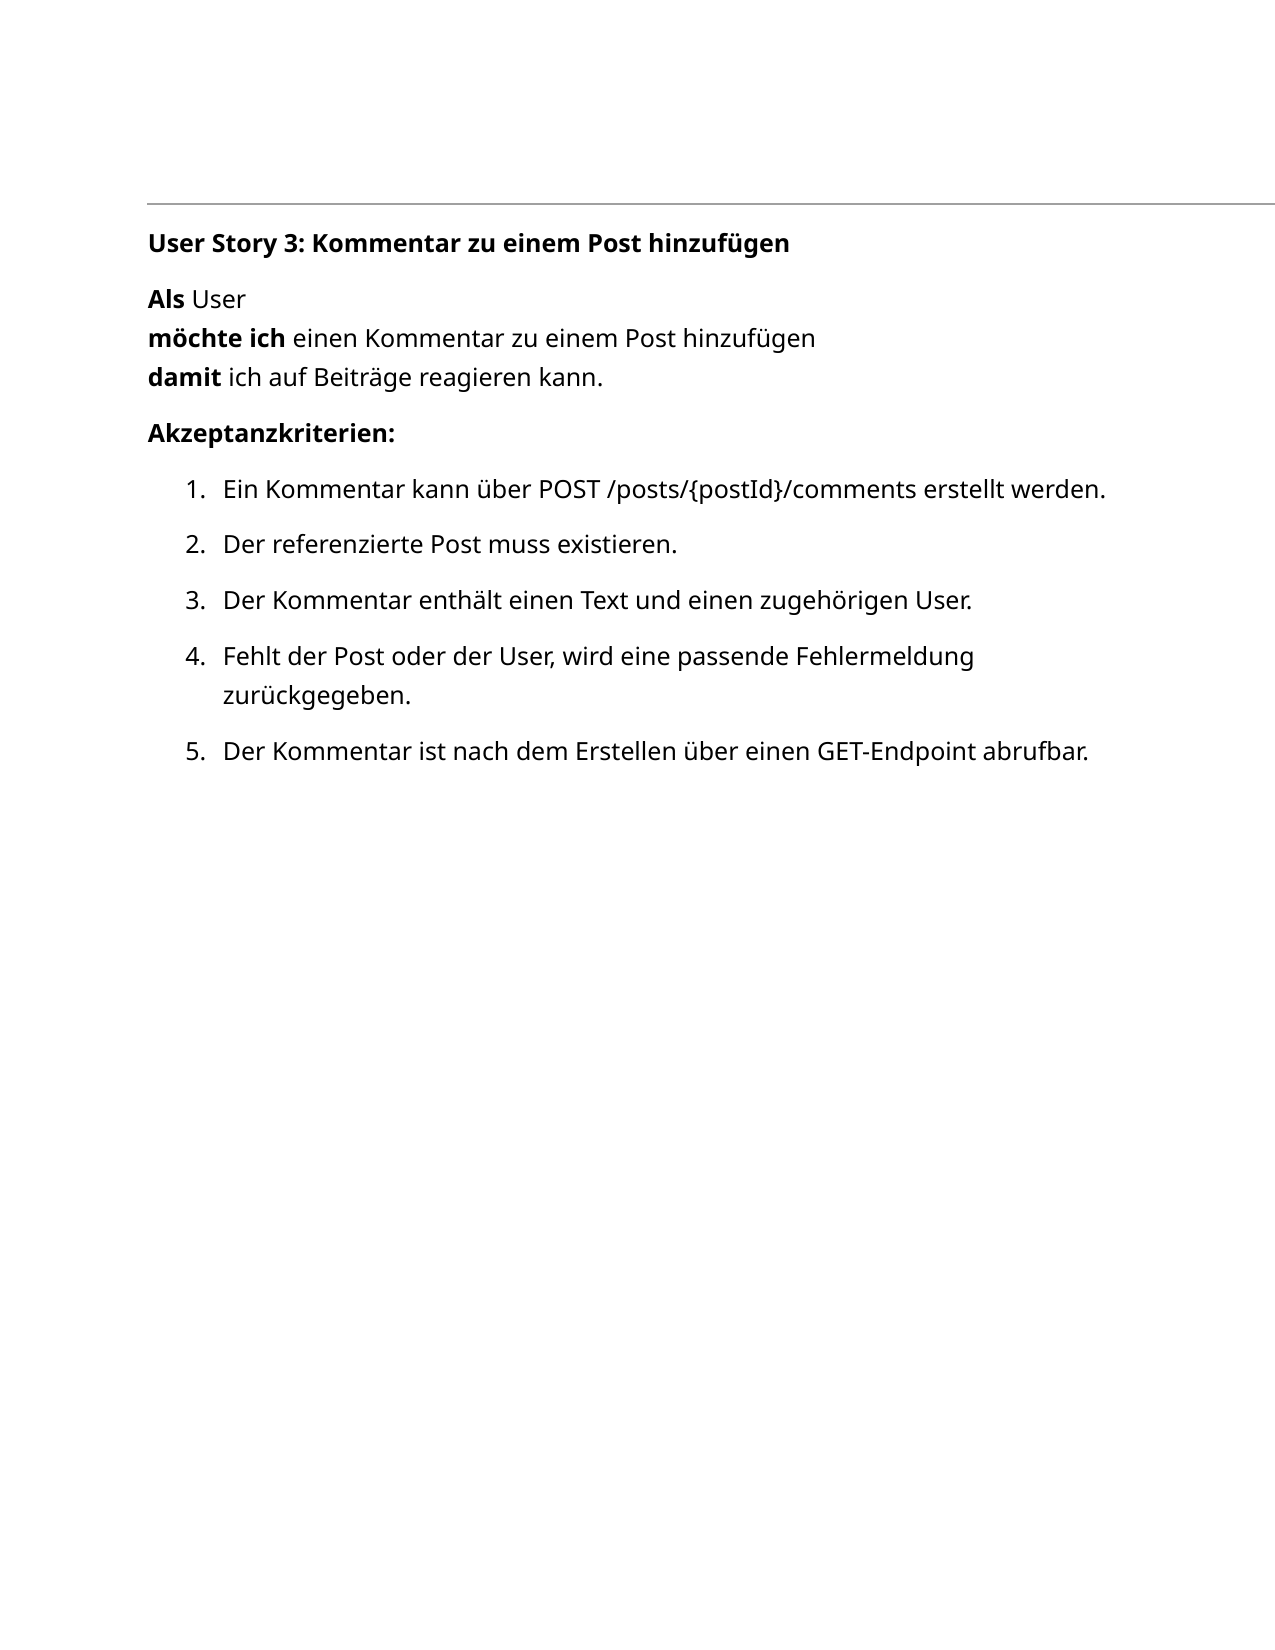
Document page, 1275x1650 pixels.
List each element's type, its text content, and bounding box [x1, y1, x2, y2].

list Fehlt der Post oder der User, wird eine passende Fehlermeldung zurückgegeben. [185, 639, 1127, 712]
list Der referenzierte Post muss existieren. [185, 527, 1127, 561]
list Ein Kommentar kann über POST /posts/{postId}/comments erstellt werden. [185, 471, 1127, 505]
list Der Kommentar ist nach dem Erstellen über einen GET-Endpoint abrufbar. [185, 734, 1127, 768]
text Akzeptanzkriterien: [148, 416, 1127, 449]
text User Story 3: Kommentar zu einem Post hinzufügen [148, 226, 1127, 259]
list Der Kommentar enthält einen Text und einen zugehörigen User. [185, 583, 1127, 617]
text Als User möchte ich einen Kommentar zu einem Post hinzufügen damit ich auf Beiträge reagieren kann. [148, 281, 1127, 394]
